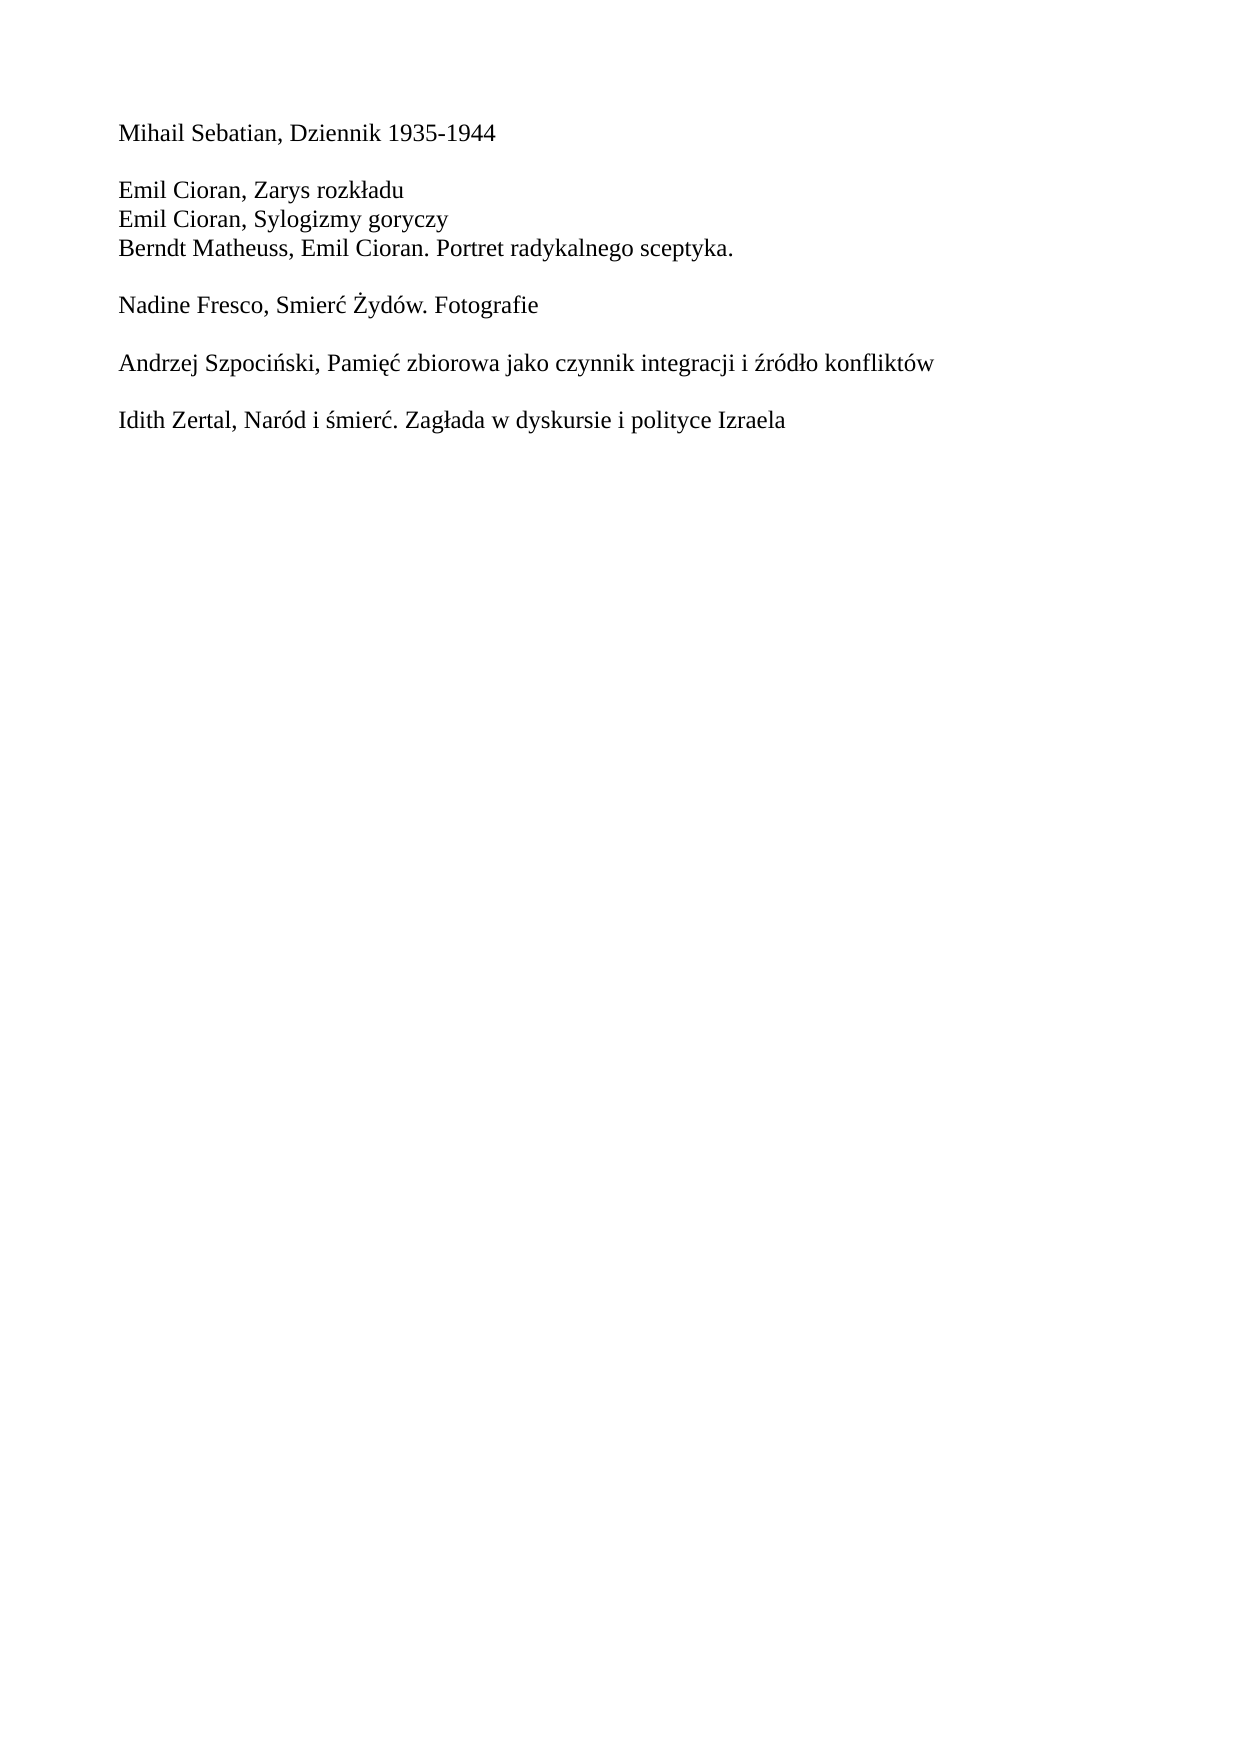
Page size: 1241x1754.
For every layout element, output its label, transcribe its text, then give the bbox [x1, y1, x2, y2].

text Idith Zertal, Naród i śmierć. Zagłada w dyskursie i polityce Izraela [118, 406, 1122, 434]
text Nadine Fresco, Smierć Żydów. Fotografie [118, 291, 1122, 319]
text Mihail Sebatian, Dziennik 1935-1944 [118, 118, 1122, 147]
text Emil Cioran, Zarys rozkładu [118, 176, 1122, 204]
text Emil Cioran, Sylogizmy goryczy [118, 204, 1122, 233]
text Andrzej Szpociński, Pamięć zbiorowa jako czynnik integracji i źródło konfliktów [118, 348, 1122, 377]
text Berndt Matheuss, Emil Cioran. Portret radykalnego sceptyka. [118, 233, 1122, 262]
